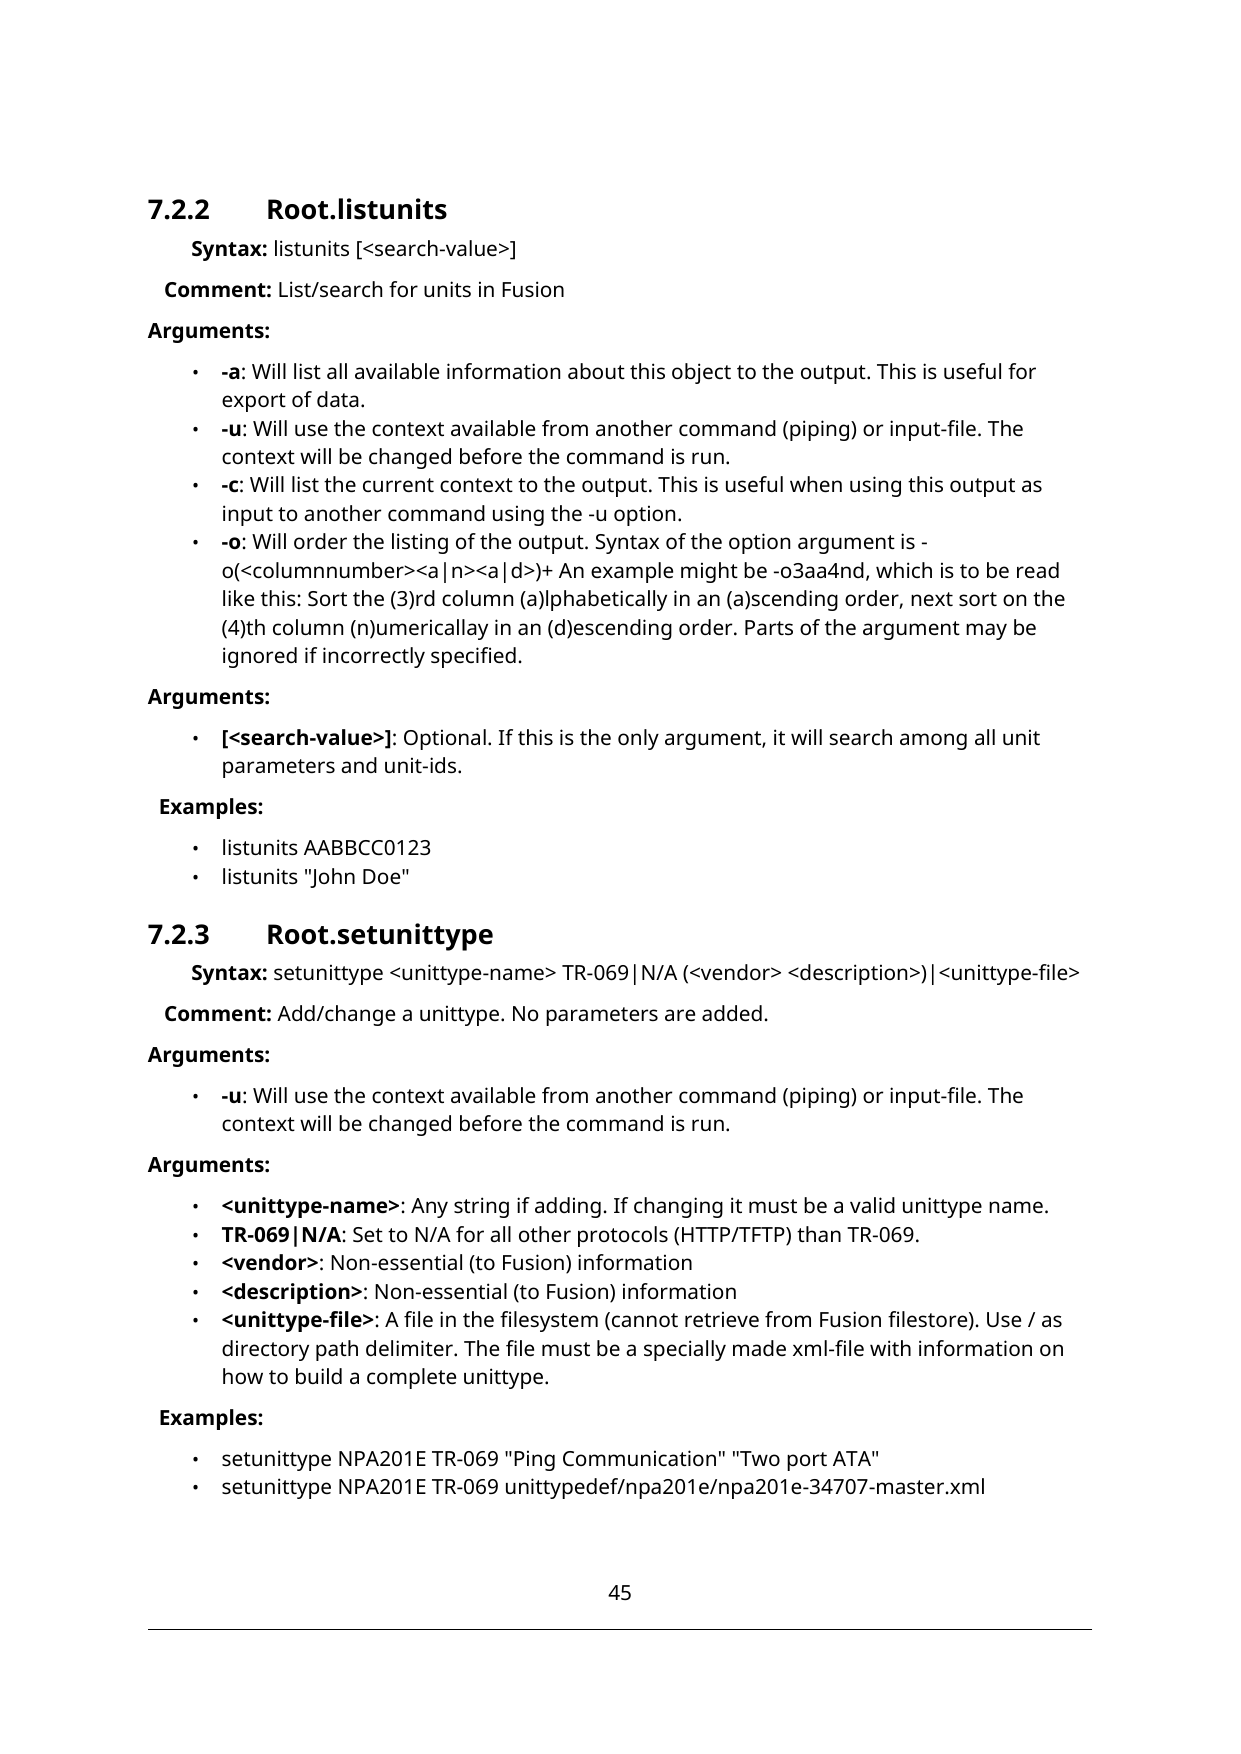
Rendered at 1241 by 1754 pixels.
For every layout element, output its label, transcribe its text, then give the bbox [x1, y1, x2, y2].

list [<search-value>]: Optional. If this is the only argument, it will search among all unit parameters and unit-ids. [192, 723, 1092, 780]
list TR-069|N/A: Set to N/A for all other protocols (HTTP/TFTP) than TR-069. [192, 1220, 1092, 1248]
text Arguments: [148, 682, 1092, 711]
list <description>: Non-essential (to Fusion) information [192, 1277, 1092, 1305]
list <vendor>: Non-essential (to Fusion) information [192, 1248, 1092, 1277]
list listunits "John Doe" [192, 862, 1092, 890]
list -a: Will list all available information about this object to the output. This is useful for export of data. [192, 357, 1092, 414]
list -u: Will use the context available from another command (piping) or input-file. The context will be changed before the command is run. [192, 414, 1092, 471]
text Examples: [148, 1403, 1092, 1431]
subtitle Root.listunits [148, 191, 1092, 228]
list -c: Will list the current context to the output. This is useful when using this output as input to another command using the -u option. [192, 471, 1092, 527]
text Syntax: listunits [<search-value>] [148, 234, 1092, 262]
list setunittype NPA201E TR-069 "Ping Communication" "Two port ATA" [192, 1444, 1092, 1472]
text Syntax: setunittype <unittype-name> TR-069|N/A (<vendor> <description>)|<unittype-file> [148, 958, 1092, 987]
text Comment: List/search for units in Fusion [148, 275, 1092, 303]
text Arguments: [148, 1040, 1092, 1069]
list setunittype NPA201E TR-069 unittypedef/npa201e/npa201e-34707-master.xml [192, 1472, 1092, 1501]
text Comment: Add/change a unittype. No parameters are added. [148, 999, 1092, 1028]
subtitle Root.setunittype [148, 915, 1092, 952]
list listunits AABBCC0123 [192, 833, 1092, 862]
text Arguments: [148, 1151, 1092, 1179]
list <unittype-file>: A file in the filesystem (cannot retrieve from Fusion filestore). Use / as directory path delimiter. The file must be a specially made xml-file with information on how to build a complete unittype. [192, 1305, 1092, 1391]
list -u: Will use the context available from another command (piping) or input-file. The context will be changed before the command is run. [192, 1081, 1092, 1138]
text Examples: [148, 792, 1092, 821]
list <unittype-name>: Any string if adding. If changing it must be a valid unittype name. [192, 1191, 1092, 1220]
list -o: Will order the listing of the output. Syntax of the option argument is -o(<columnnumber><a|n><a|d>)+ An example might be -o3aa4nd, which is to be read like this: Sort the (3)rd column (a)lphabetically in an (a)scending order, next sort on the (4)th column (n)umericallay in an (d)escending order. Parts of the argument may be ignored if incorrectly specified. [192, 527, 1092, 669]
text Arguments: [148, 316, 1092, 344]
